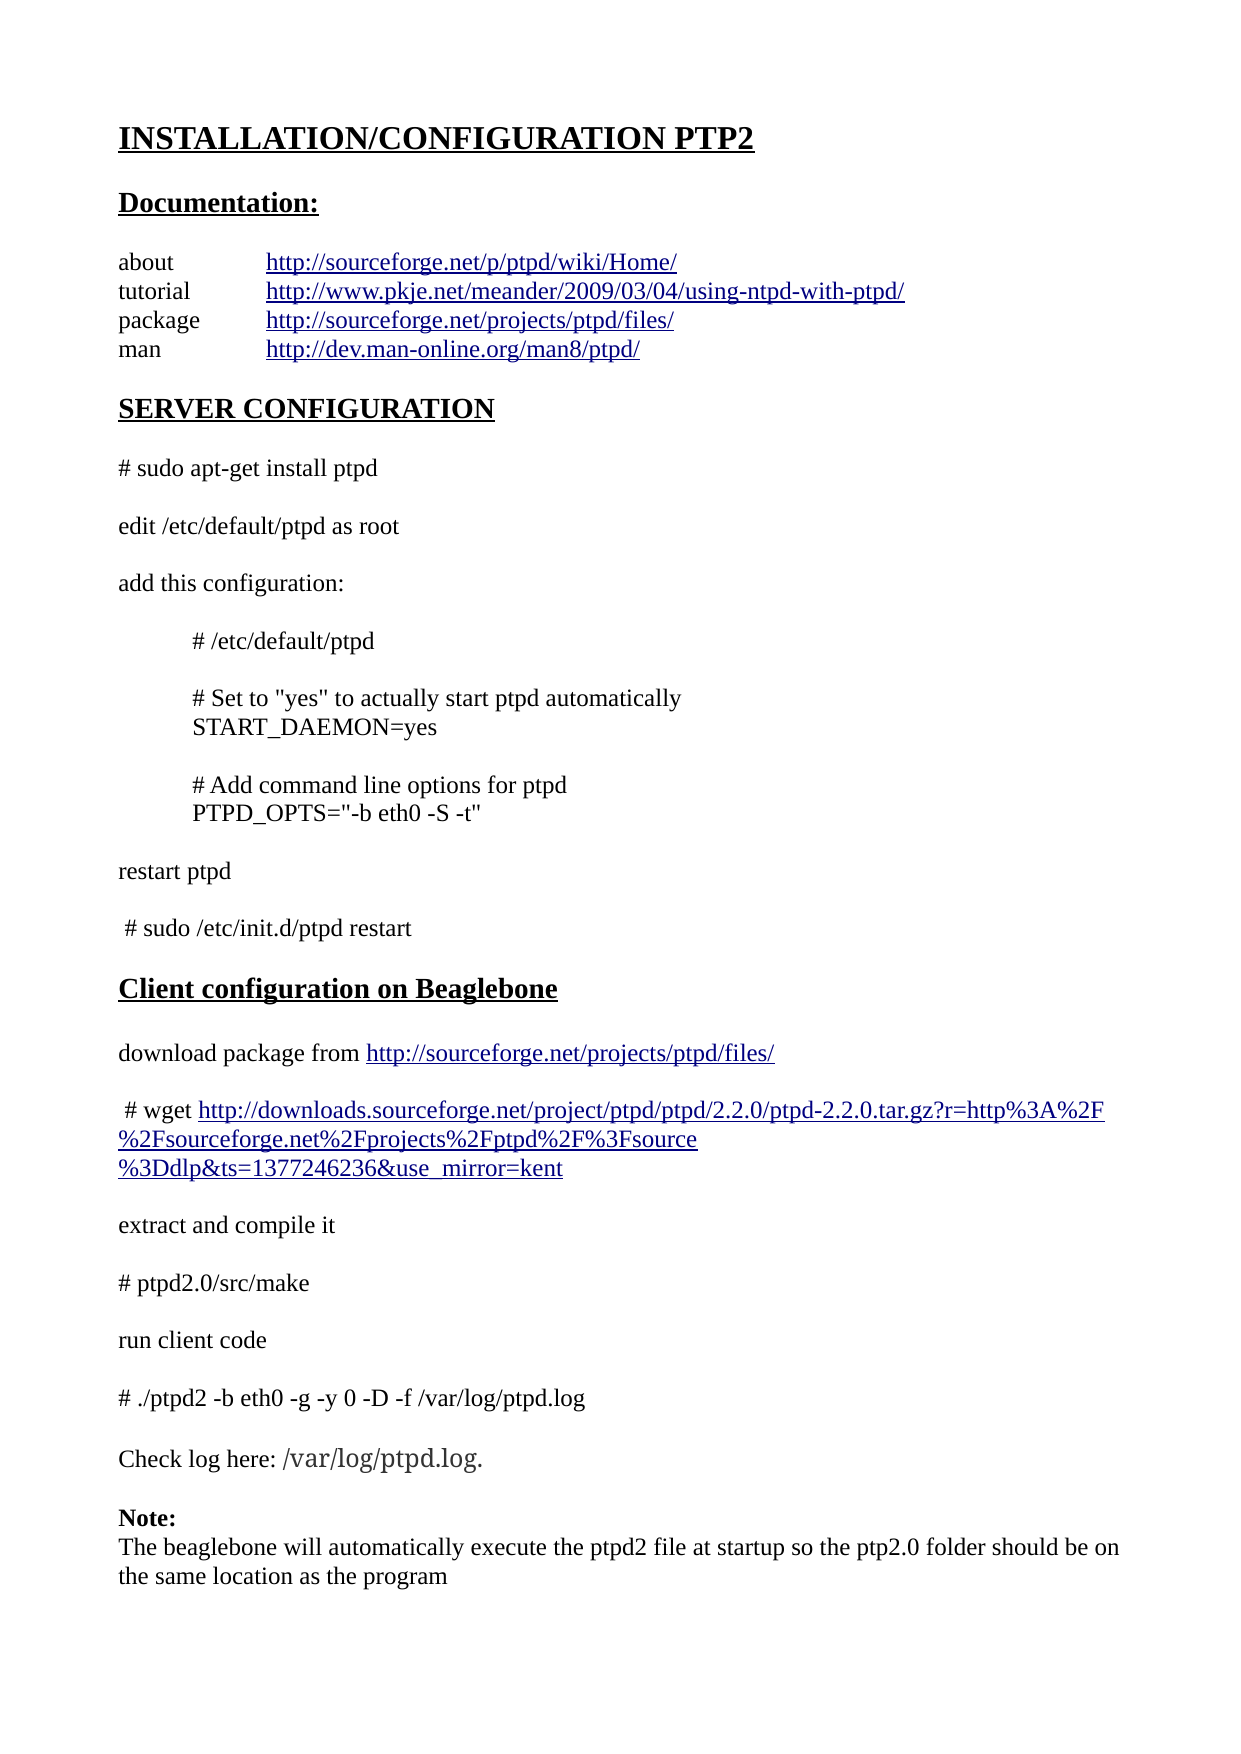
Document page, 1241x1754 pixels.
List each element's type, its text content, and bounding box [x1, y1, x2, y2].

text SERVER CONFIGURATION [118, 391, 1122, 425]
text Note: [118, 1503, 1122, 1532]
text PTPD_OPTS="-b eth0 -S -t" [192, 798, 1122, 827]
text Client configuration on Beaglebone [118, 971, 1122, 1004]
text man http://dev.man-online.org/man8/ptpd/ [118, 334, 1122, 362]
text tutorial http://www.pkje.net/meander/2009/03/04/using-ntpd-with-ptpd/ [118, 276, 1122, 305]
text # wget http://downloads.sourceforge.net/project/ptpd/ptpd/2.2.0/ptpd-2.2.0.tar.gz?r=http%3A%2F%2Fsourceforge.net%2Fprojects%2Fptpd%2F%3Fsource%3Ddlp&ts=1377246236&use_mirror=kent [118, 1096, 1122, 1182]
text # Add command line options for ptpd [192, 770, 1122, 798]
text # Set to "yes" to actually start ptpd automatically [192, 683, 1122, 712]
text about http://sourceforge.net/p/ptpd/wiki/Home/ [118, 247, 1122, 276]
text package http://sourceforge.net/projects/ptpd/files/ [118, 305, 1122, 334]
text # sudo /etc/init.d/ptpd restart [118, 913, 1122, 942]
text # ./ptpd2 -b eth0 -g -y 0 -D -f /var/log/ptpd.log [118, 1383, 1122, 1412]
text restart ptpd [118, 856, 1122, 885]
text # /etc/default/ptpd [192, 626, 1122, 655]
text extract and compile it [118, 1211, 1122, 1239]
text run client code [118, 1326, 1122, 1354]
text add this configuration: [118, 568, 1122, 597]
text Check log here: /var/log/ptpd.log. [118, 1441, 1122, 1475]
text download package from http://sourceforge.net/projects/ptpd/files/ [118, 1038, 1122, 1067]
text edit /etc/default/ptpd as root [118, 511, 1122, 540]
text INSTALLATION/CONFIGURATION PTP2 [118, 118, 1122, 156]
text # sudo apt-get install ptpd [118, 453, 1122, 482]
text START_DAEMON=yes [192, 712, 1122, 741]
text The beaglebone will automatically execute the ptpd2 file at startup so the ptp2.0 folder should be on the same location as the program [118, 1532, 1122, 1590]
text Documentation: [118, 185, 1122, 219]
text # ptpd2.0/src/make [118, 1268, 1122, 1297]
